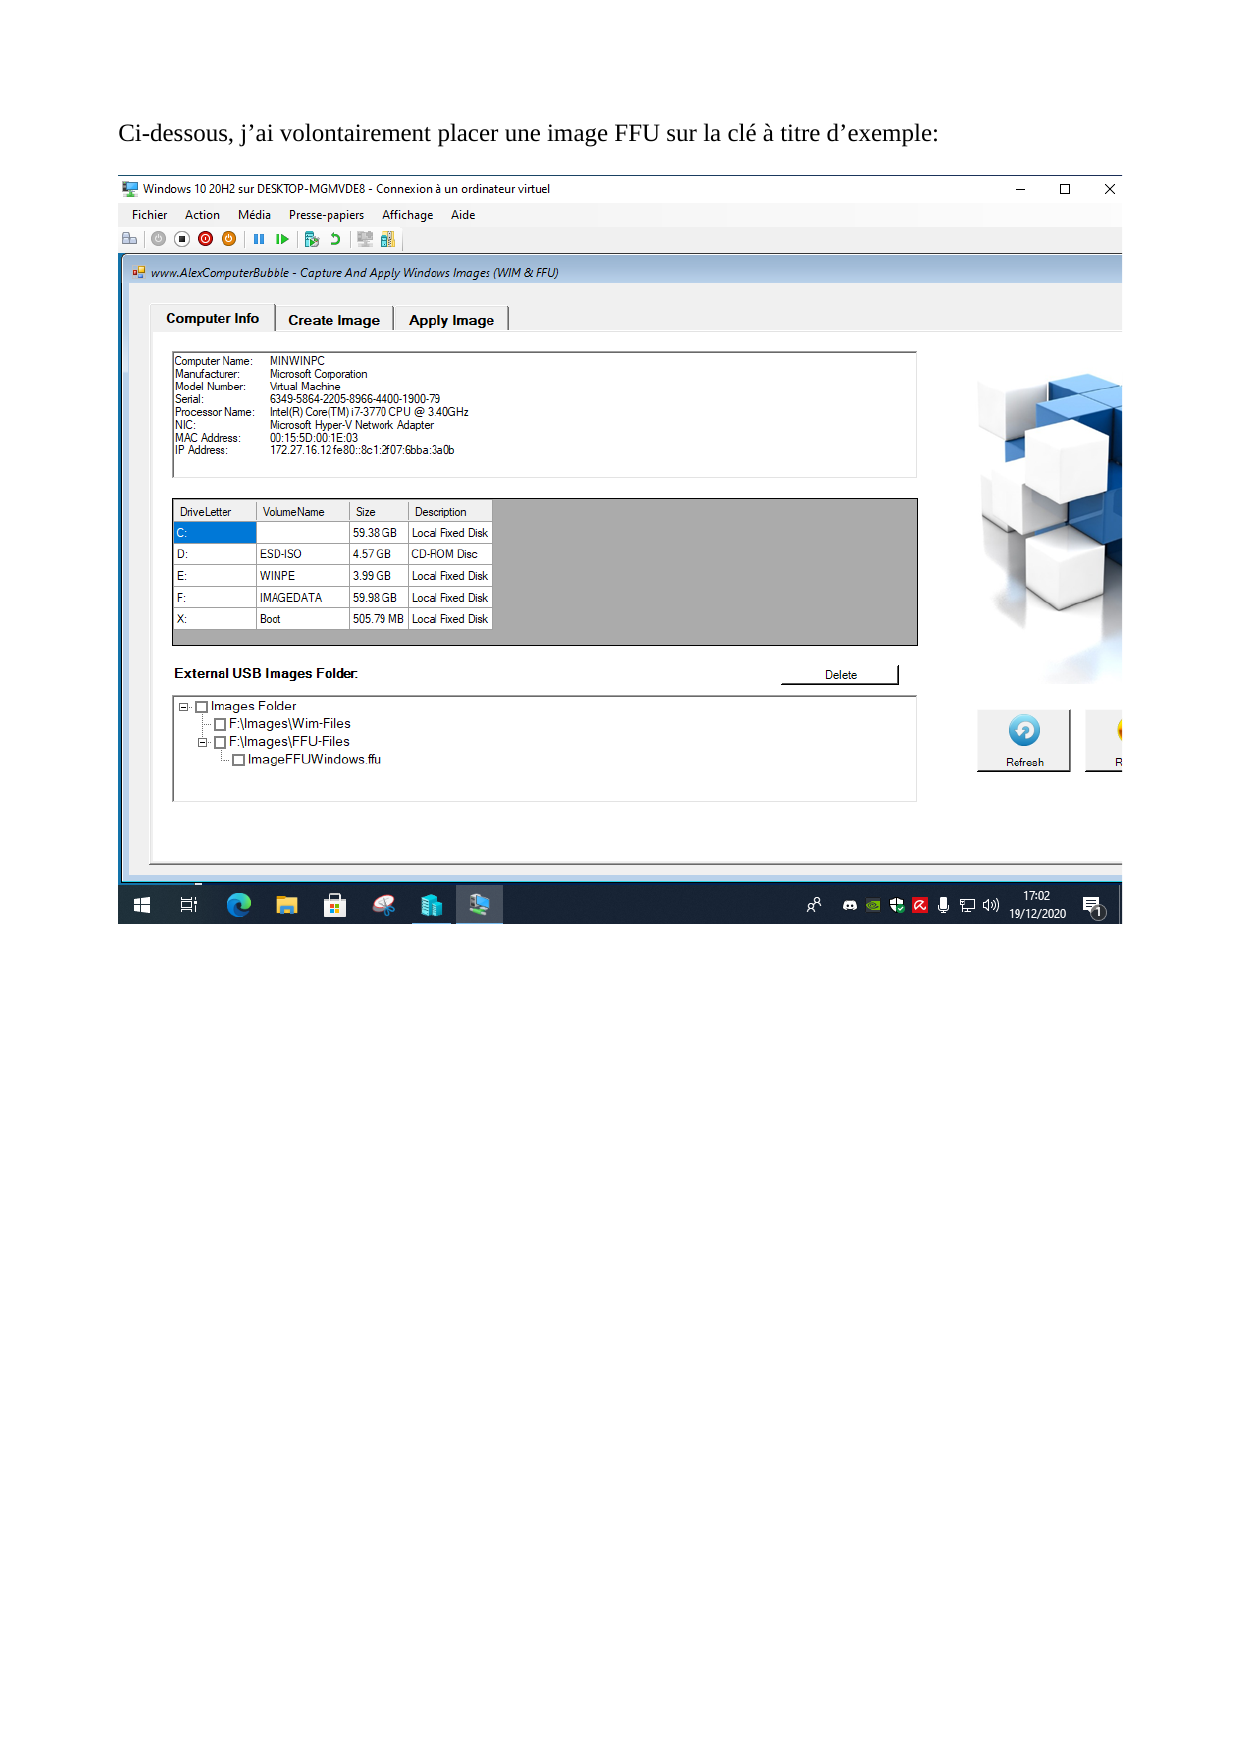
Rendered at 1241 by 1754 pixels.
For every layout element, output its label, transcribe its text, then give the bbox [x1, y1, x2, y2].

text Ci-dessous, j’ai volontairement placer une image FFU sur la clé à titre d’exemple: [118, 118, 1122, 147]
picture [118, 175, 1123, 924]
